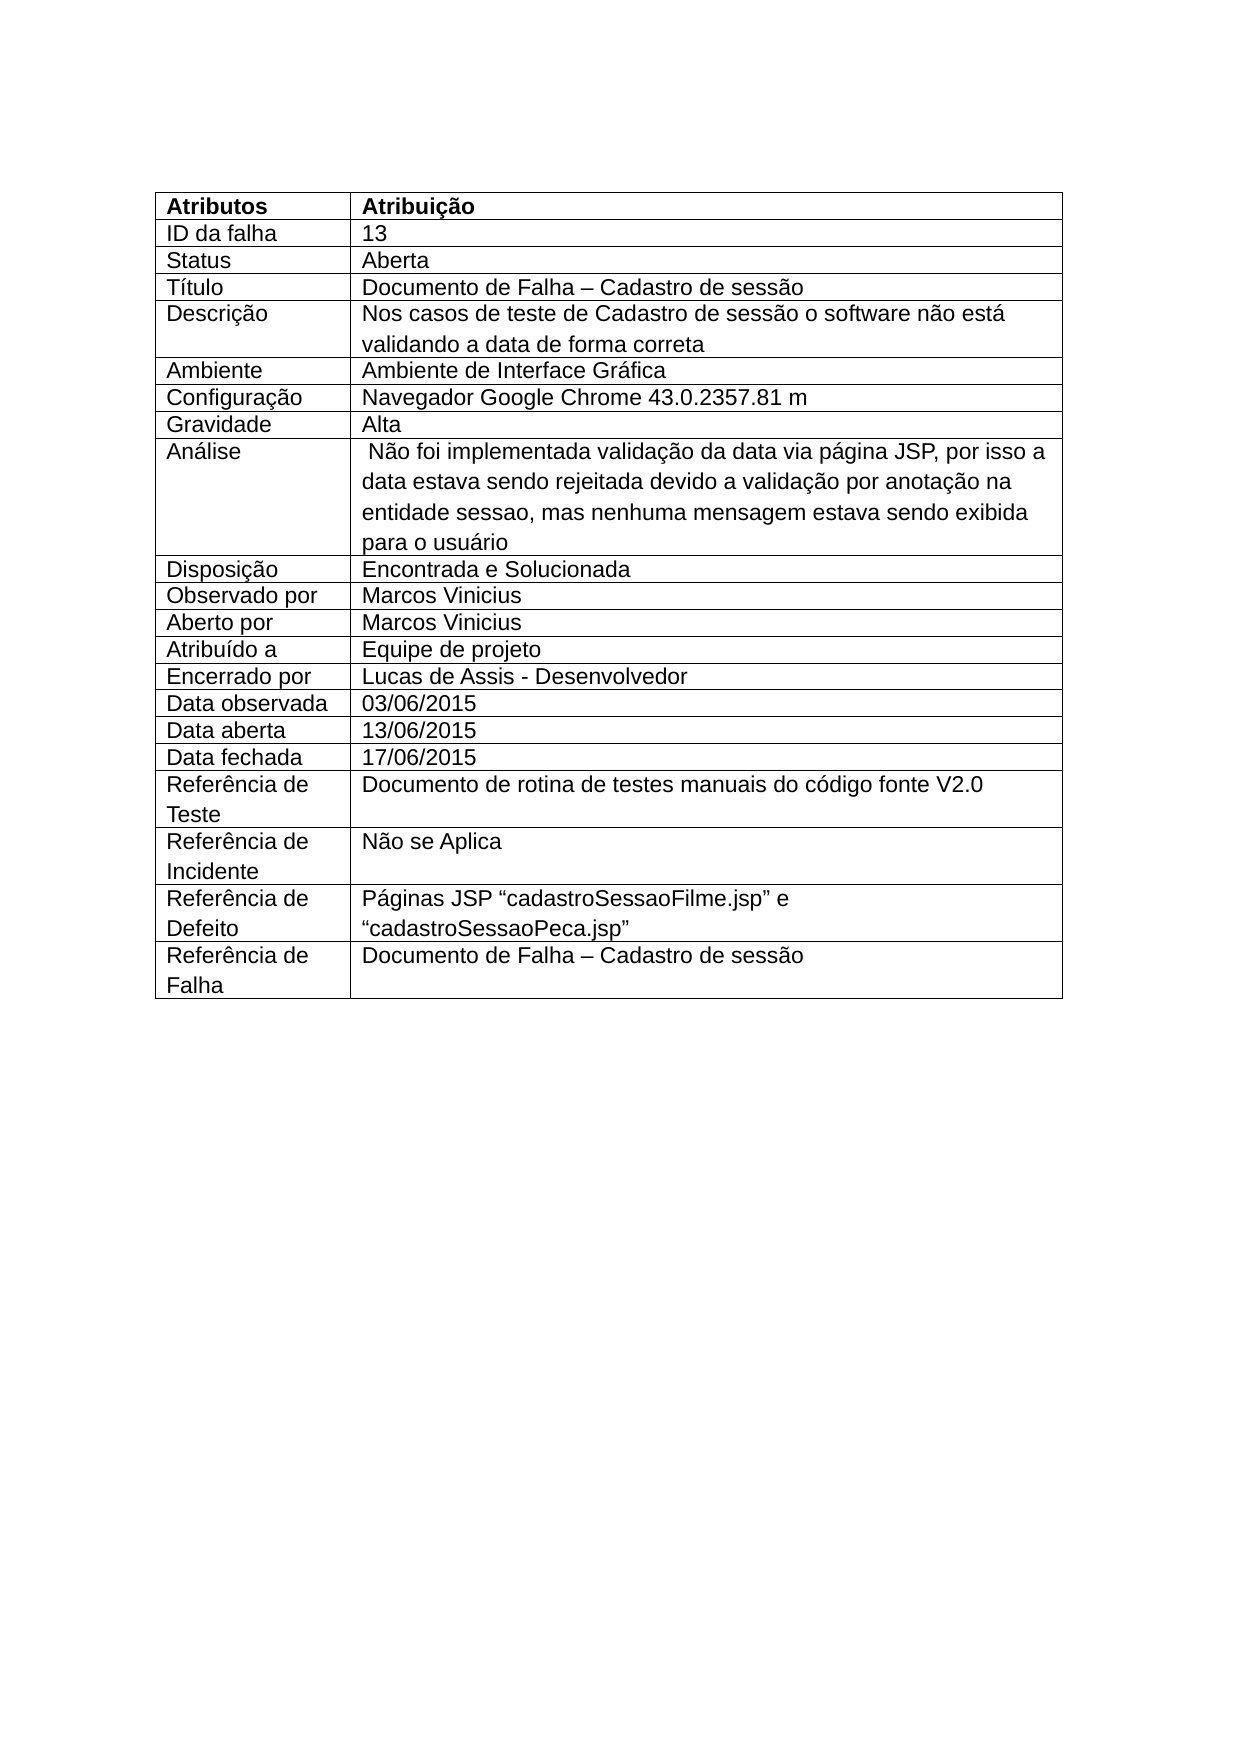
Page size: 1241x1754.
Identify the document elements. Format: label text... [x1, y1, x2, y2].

table_cell Descrição [156, 301, 350, 357]
table_cell Configuração [156, 385, 350, 411]
table_cell Referência de Teste [156, 771, 350, 827]
table_cell Data aberta [156, 717, 350, 743]
table_cell Páginas JSP “cadastroSessaoFilme.jsp” e “cadastroSessaoPeca.jsp” [351, 885, 1062, 941]
table_cell Encontrada e Solucionada [351, 556, 1062, 582]
table_cell Disposição [156, 556, 350, 582]
table_cell Nos casos de teste de Cadastro de sessão o software não está validando a data de forma correta [351, 301, 1062, 357]
table_cell Análise [156, 439, 350, 555]
table_cell Referência de Defeito [156, 885, 350, 941]
table_cell Alta [351, 412, 1062, 437]
table_cell Data fechada [156, 744, 350, 770]
table_cell Lucas de Assis - Desenvolvedor [351, 664, 1062, 689]
table_cell 17/06/2015 [351, 744, 1062, 770]
table_cell 03/06/2015 [351, 690, 1062, 716]
table_cell Marcos Vinicius [351, 583, 1062, 609]
table_cell Aberta [351, 247, 1062, 273]
table_cell Observado por [156, 583, 350, 609]
table_header Atribuição [351, 193, 1062, 219]
table_cell Navegador Google Chrome 43.0.2357.81 m [351, 385, 1062, 411]
table_cell Não foi implementada validação da data via página JSP, por isso a data estava sendo rejeitada devido a validação por anotação na entidade sessao, mas nenhuma mensagem estava sendo exibida para o usuário [351, 439, 1062, 555]
table_cell Documento de Falha – Cadastro de sessão [351, 274, 1062, 300]
table_cell Status [156, 247, 350, 273]
table_cell Marcos Vinicius [351, 610, 1062, 636]
table_cell Atribuído a [156, 637, 350, 662]
table_cell Referência de Falha [156, 942, 350, 998]
table_cell Documento de rotina de testes manuais do código fonte V2.0 [351, 771, 1062, 827]
table_cell Ambiente [156, 358, 350, 384]
table_cell Gravidade [156, 412, 350, 437]
table_cell Equipe de projeto [351, 637, 1062, 662]
table_cell Data observada [156, 690, 350, 716]
table_cell Não se Aplica [351, 828, 1062, 884]
table_cell 13 [351, 220, 1062, 246]
table_header Atributos [156, 193, 350, 219]
table_cell Encerrado por [156, 664, 350, 689]
table_cell Aberto por [156, 610, 350, 636]
table_cell Ambiente de Interface Gráfica [351, 358, 1062, 384]
table_cell 13/06/2015 [351, 717, 1062, 743]
table_cell Referência de Incidente [156, 828, 350, 884]
table_cell Documento de Falha – Cadastro de sessão [351, 942, 1062, 998]
table_cell Título [156, 274, 350, 300]
table_cell ID da falha [156, 220, 350, 246]
